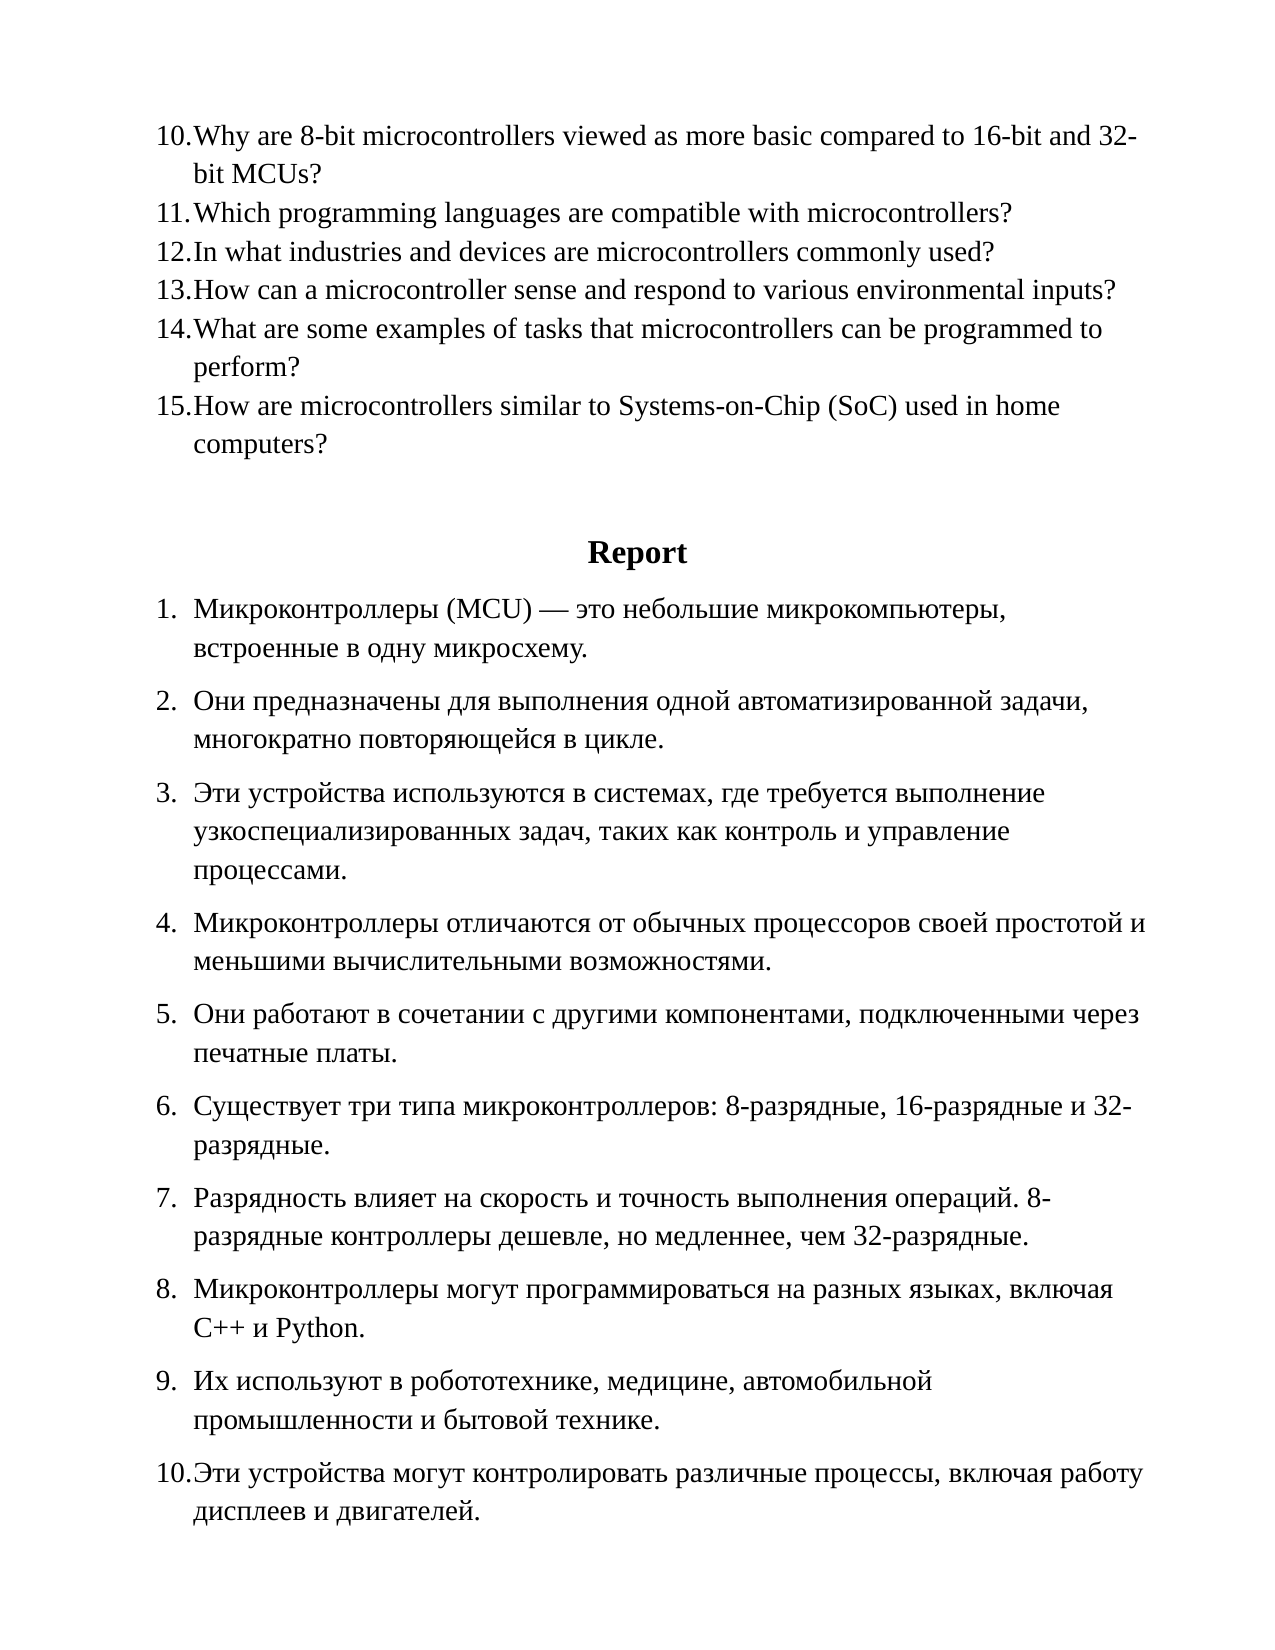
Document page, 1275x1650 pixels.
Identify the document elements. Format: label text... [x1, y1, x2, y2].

list Эти устройства могут контролировать различные процессы, включая работу дисплеев и двигателей. [156, 1455, 1157, 1527]
list Микроконтроллеры (MCU) — это небольшие микрокомпьютеры, встроенные в одну микросхему. [156, 591, 1157, 663]
list Микроконтроллеры могут программироваться на разных языках, включая C++ и Python. [156, 1272, 1157, 1344]
text Report [118, 533, 1157, 571]
list Why are 8-bit microcontrollers viewed as more basic compared to 16-bit and 32-bit MCUs? [156, 118, 1157, 190]
list How can a microcontroller sense and respond to various environmental inputs? [156, 272, 1157, 306]
list Микроконтроллеры отличаются от обычных процессоров своей простотой и меньшими вычислительными возможностями. [156, 905, 1157, 977]
list What are some examples of tasks that microcontrollers can be programmed to perform? [156, 311, 1157, 383]
list How are microcontrollers similar to Systems-on-Chip (SoC) used in home computers? [156, 388, 1157, 460]
list Which programming languages are compatible with microcontrollers? [156, 195, 1157, 229]
list Они работают в сочетании с другими компонентами, подключенными через печатные платы. [156, 997, 1157, 1069]
list Эти устройства используются в системах, где требуется выполнение узкоспециализированных задач, таких как контроль и управление процессами. [156, 775, 1157, 885]
list Они предназначены для выполнения одной автоматизированной задачи, многократно повторяющейся в цикле. [156, 683, 1157, 755]
list Разрядность влияет на скорость и точность выполнения операций. 8-разрядные контроллеры дешевле, но медленнее, чем 32-разрядные. [156, 1180, 1157, 1252]
list In what industries and devices are microcontrollers commonly used? [156, 234, 1157, 267]
list Существует три типа микроконтроллеров: 8-разрядные, 16-разрядные и 32-разрядные. [156, 1088, 1157, 1160]
list Их используют в робототехнике, медицине, автомобильной промышленности и бытовой технике. [156, 1363, 1157, 1435]
